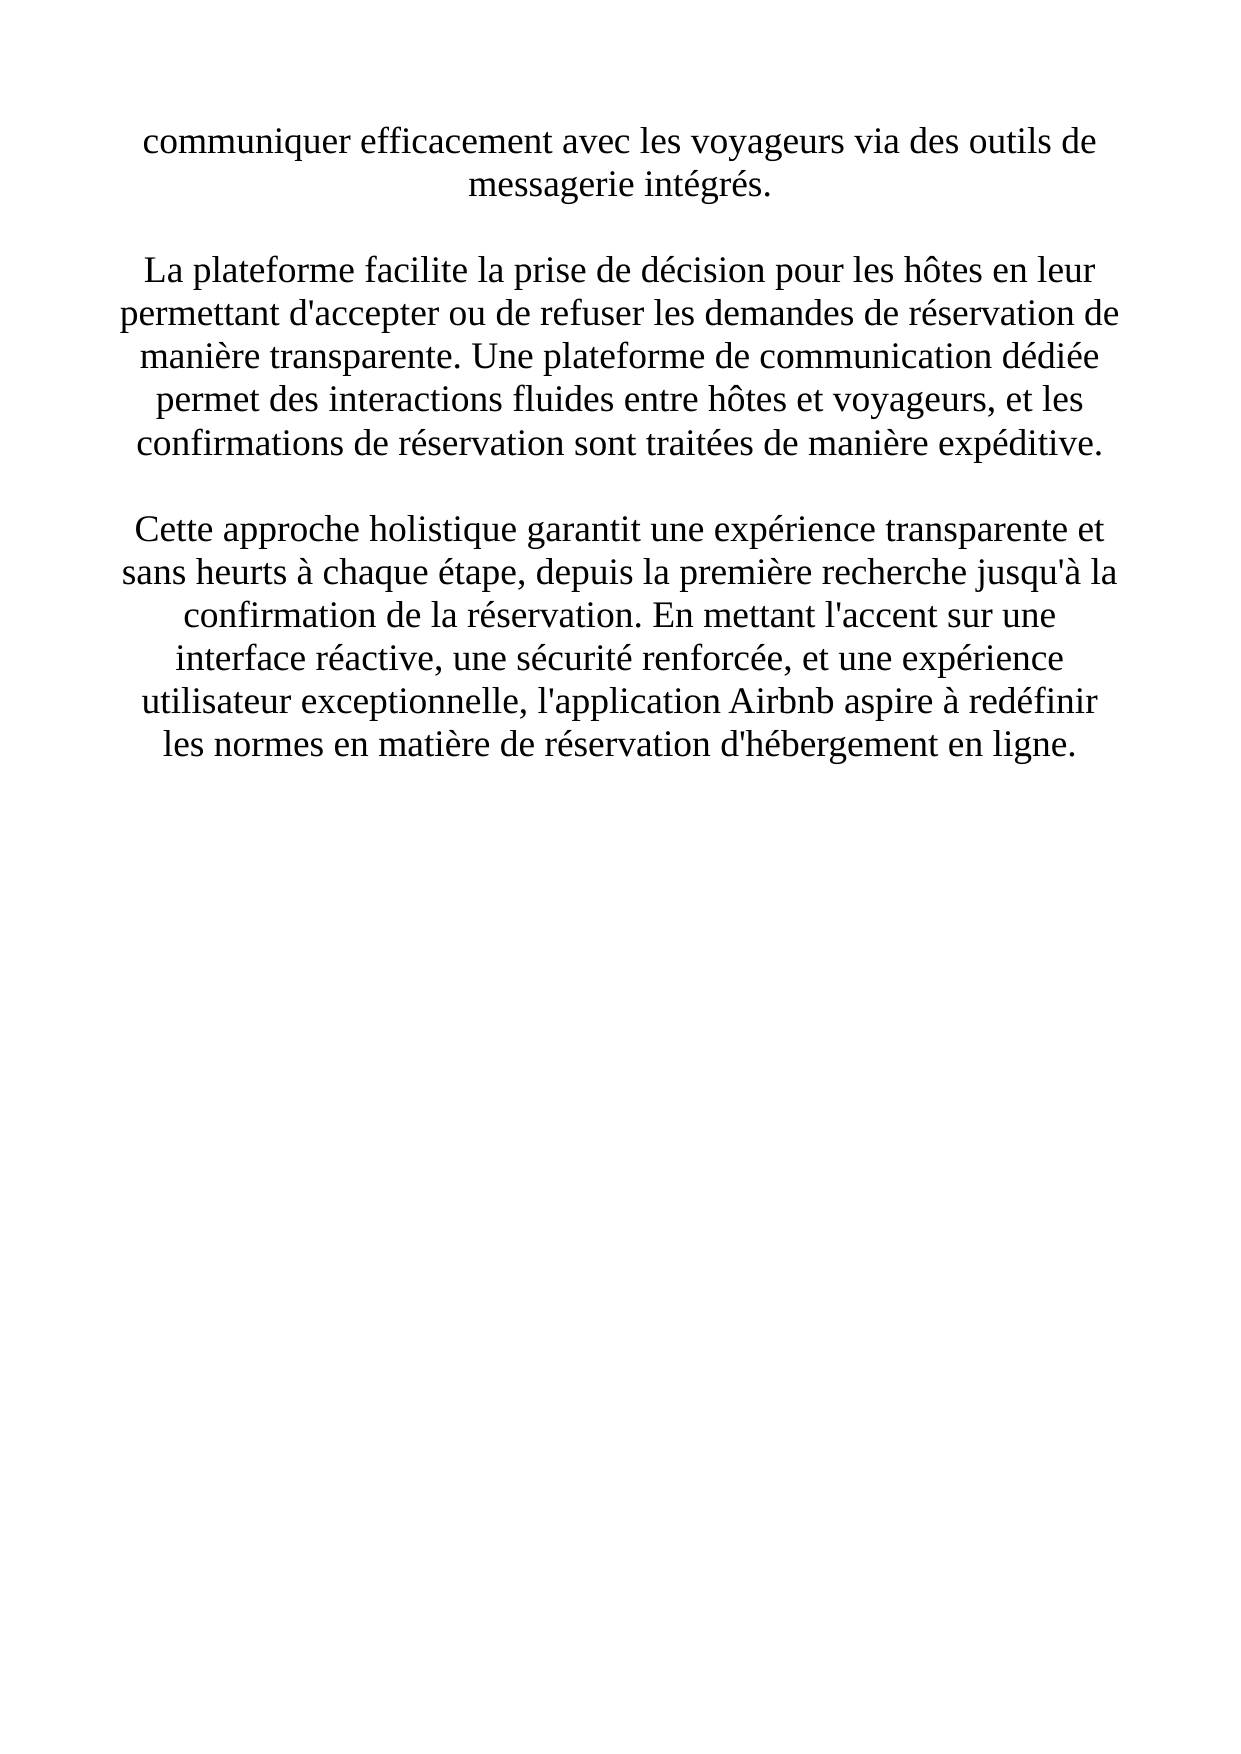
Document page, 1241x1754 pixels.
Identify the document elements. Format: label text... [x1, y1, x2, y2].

text Cette approche holistique garantit une expérience transparente et sans heurts à chaque étape, depuis la première recherche jusqu'à la confirmation de la réservation. En mettant l'accent sur une interface réactive, une sécurité renforcée, et une expérience utilisateur exceptionnelle, l'application Airbnb aspire à redéfinir les normes en matière de réservation d'hébergement en ligne. [118, 506, 1122, 765]
text communiquer efficacement avec les voyageurs via des outils de messagerie intégrés. [118, 118, 1122, 204]
text La plateforme facilite la prise de décision pour les hôtes en leur permettant d'accepter ou de refuser les demandes de réservation de manière transparente. Une plateforme de communication dédiée permet des interactions fluides entre hôtes et voyageurs, et les confirmations de réservation sont traitées de manière expéditive. [118, 247, 1122, 463]
